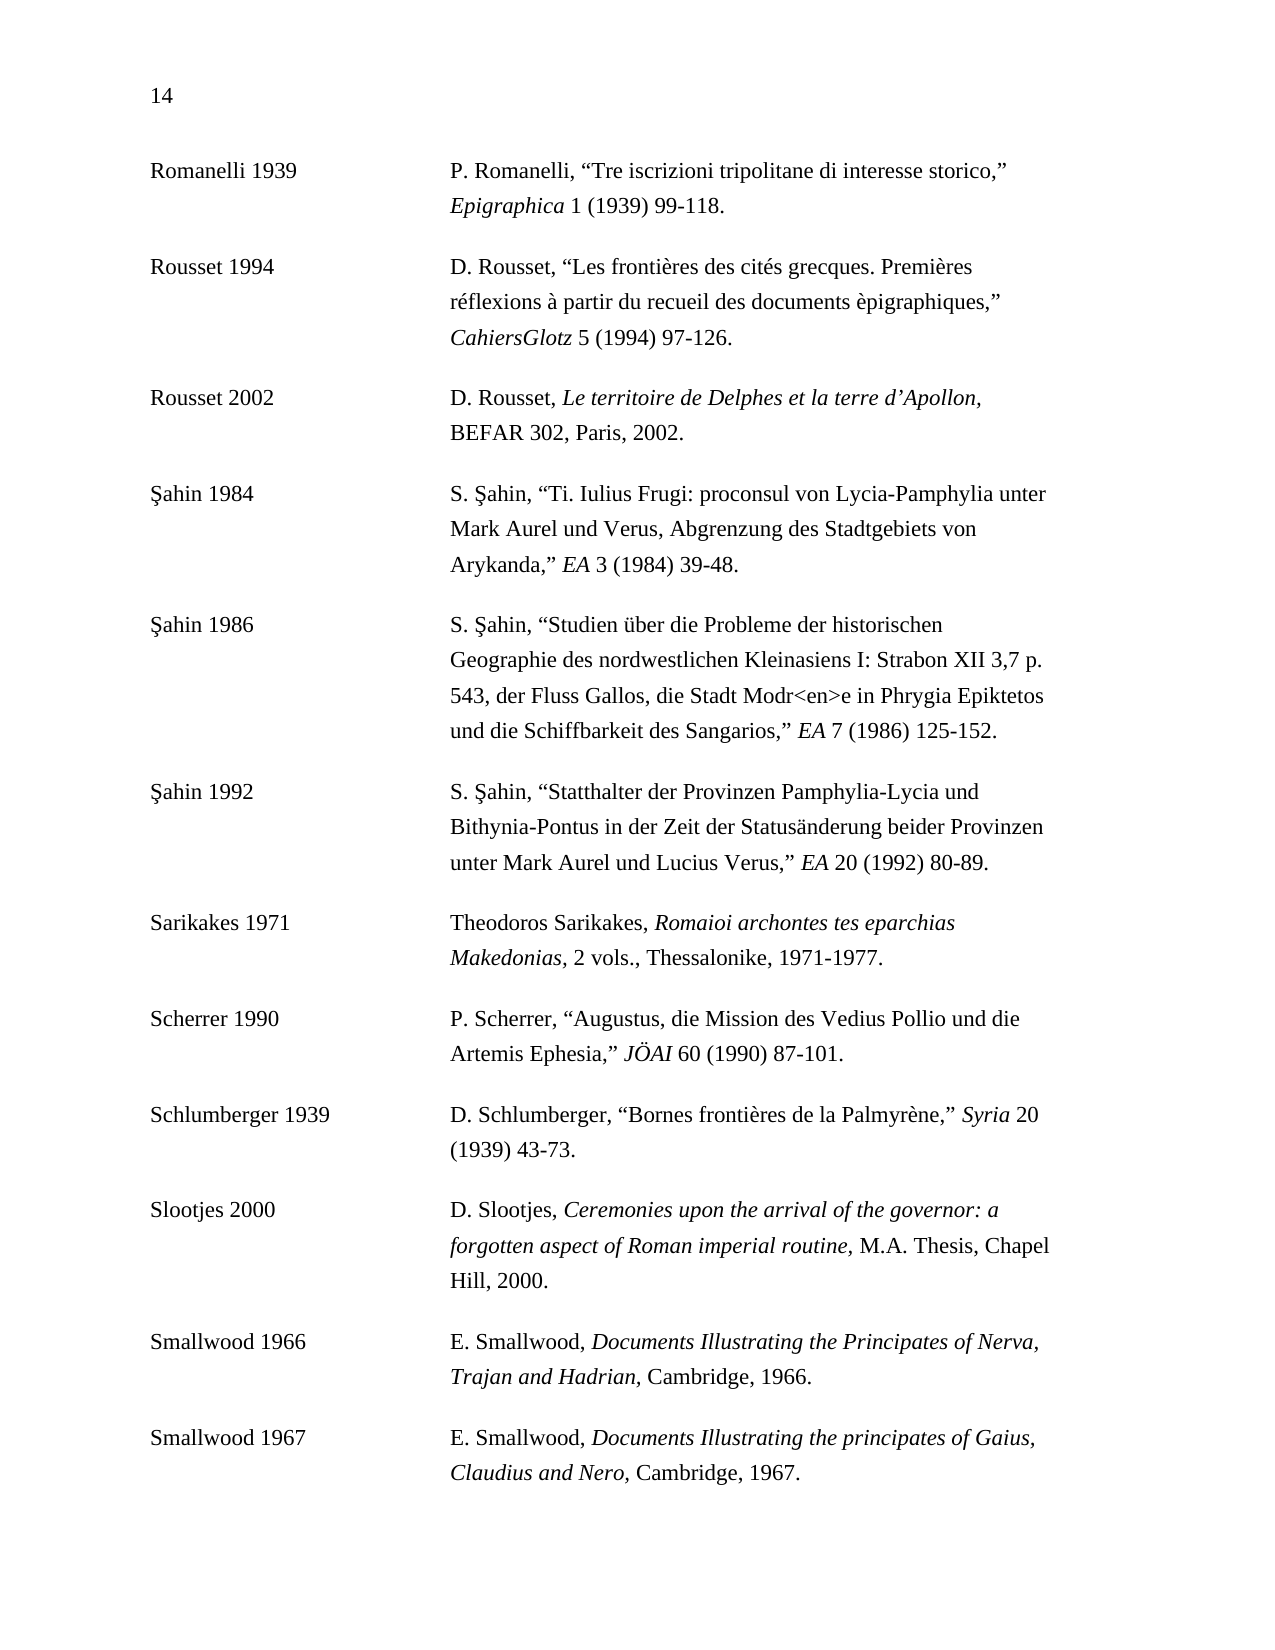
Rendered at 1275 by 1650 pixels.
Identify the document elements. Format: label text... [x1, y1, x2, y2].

text Sarikakes 1971 Theodoros Sarikakes, Romaioi archontes tes eparchias Makedonias, 2 vols., Thessalonike, 1971-1977. [150, 902, 1050, 973]
text Slootjes 2000 D. Slootjes, Ceremonies upon the arrival of the governor: a forgotten aspect of Roman imperial routine, M.A. Thesis, Chapel Hill, 2000. [150, 1189, 1050, 1296]
text Rousset 2002 D. Rousset, Le territoire de Delphes et la terre d’Apollon, BEFAR 302, Paris, 2002. [150, 377, 1050, 448]
text Smallwood 1967 E. Smallwood, Documents Illustrating the principates of Gaius, Claudius and Nero, Cambridge, 1967. [150, 1417, 1050, 1487]
text Romanelli 1939 P. Romanelli, “Tre iscrizioni tripolitane di interesse storico,” Epigraphica 1 (1939) 99-118. [150, 150, 1050, 221]
text Smallwood 1966 E. Smallwood, Documents Illustrating the Principates of Nerva, Trajan and Hadrian, Cambridge, 1966. [150, 1321, 1050, 1392]
text Rousset 1994 D. Rousset, “Les frontières des cités grecques. Premières réflexions à partir du recueil des documents èpigraphiques,” CahiersGlotz 5 (1994) 97-126. [150, 246, 1050, 352]
text Şahin 1984 S. Şahin, “Ti. Iulius Frugi: proconsul von Lycia-Pamphylia unter Mark Aurel und Verus, Abgrenzung des Stadtgebiets von Arykanda,” EA 3 (1984) 39-48. [150, 473, 1050, 579]
text Scherrer 1990 P. Scherrer, “Augustus, die Mission des Vedius Pollio und die Artemis Ephesia,” JÖAI 60 (1990) 87-101. [150, 998, 1050, 1069]
text Şahin 1992 S. Şahin, “Statthalter der Provinzen Pamphylia-Lycia und Bithynia-Pontus in der Zeit der Statusänderung beider Provinzen unter Mark Aurel und Lucius Verus,” EA 20 (1992) 80-89. [150, 771, 1050, 877]
text Şahin 1986 S. Şahin, “Studien über die Probleme der historischen Geographie des nordwestlichen Kleinasiens I: Strabon XII 3,7 p. 543, der Fluss Gallos, die Stadt Modr<en>e in Phrygia Epiktetos und die Schiffbarkeit des Sangarios,” EA 7 (1986) 125-152. [150, 604, 1050, 746]
text Schlumberger 1939 D. Schlumberger, “Bornes frontières de la Palmyrène,” Syria 20 (1939) 43-73. [150, 1094, 1050, 1164]
